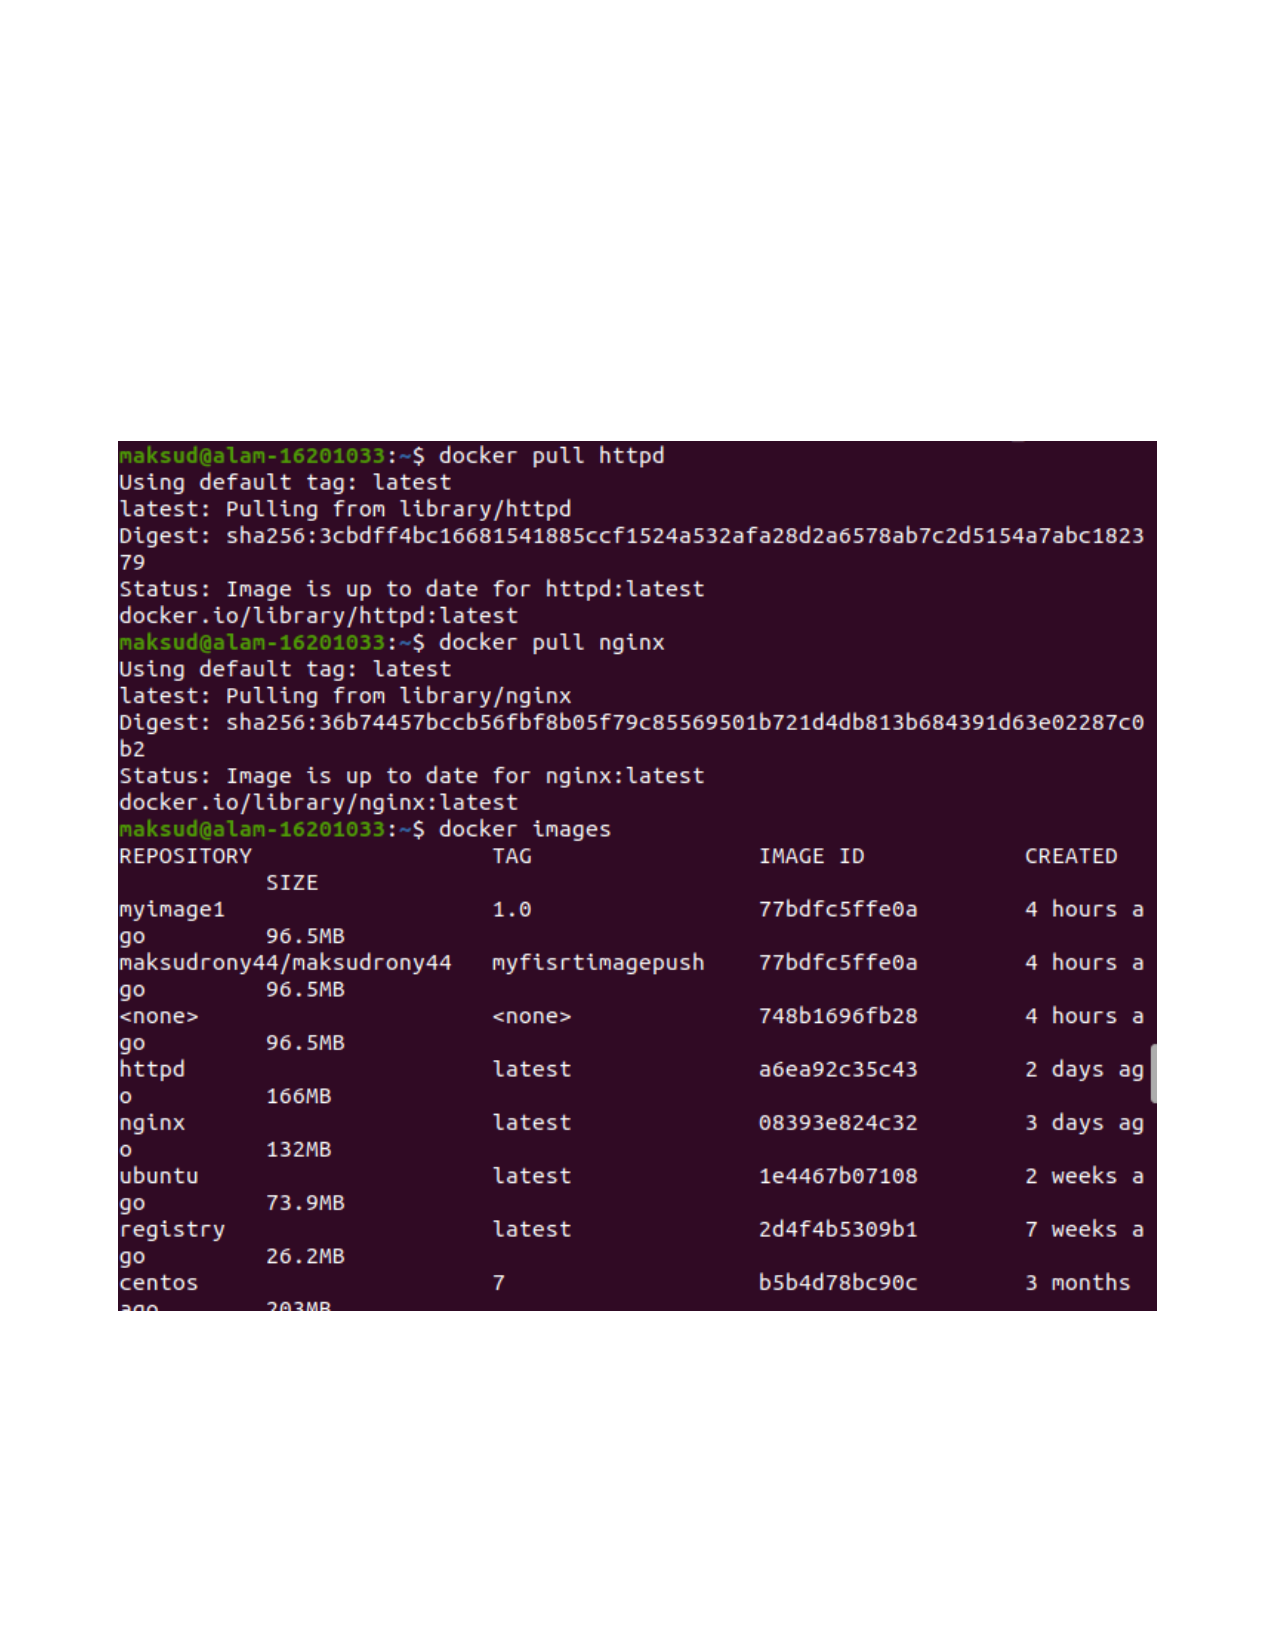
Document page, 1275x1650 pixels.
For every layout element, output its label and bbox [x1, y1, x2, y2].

picture [118, 441, 1157, 1311]
